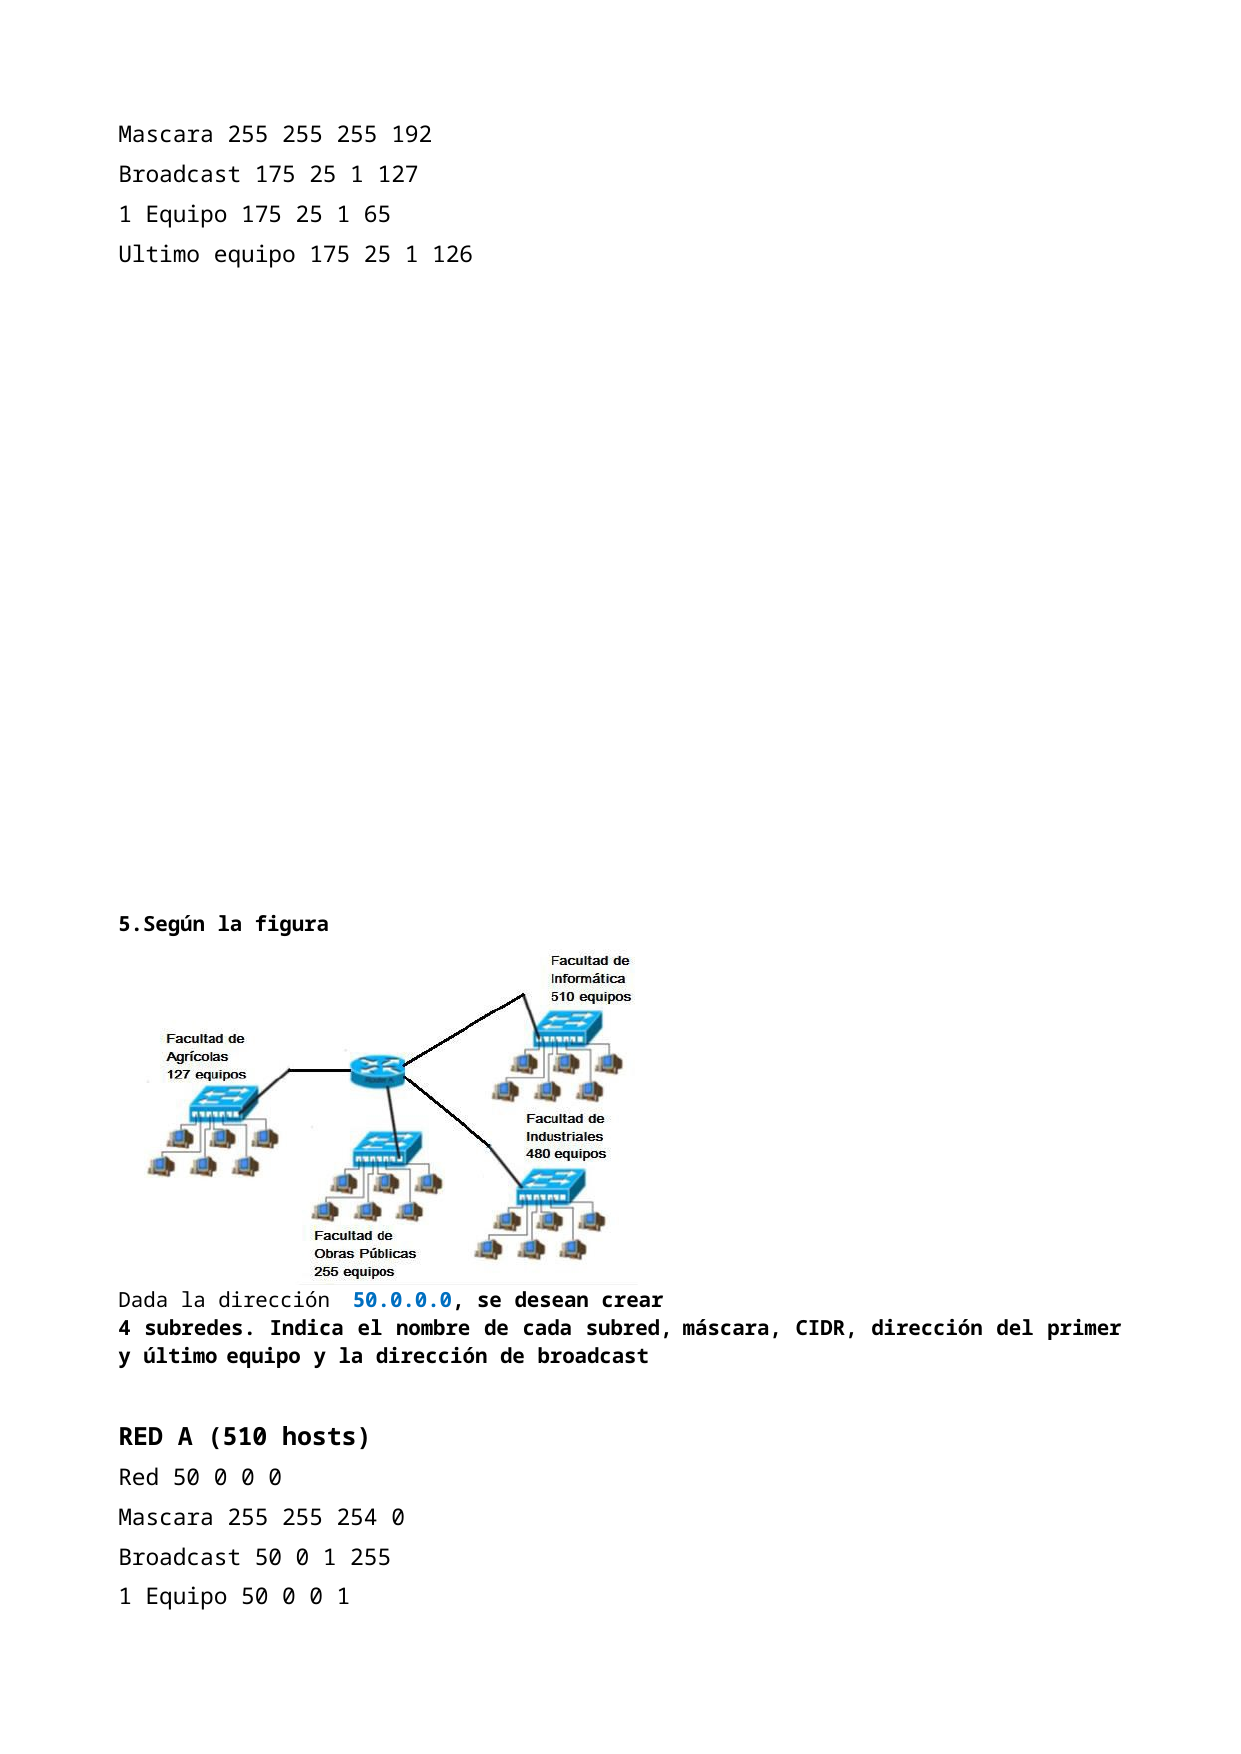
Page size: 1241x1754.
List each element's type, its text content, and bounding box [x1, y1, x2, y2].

text Mascara 255 255 254 0 [118, 1501, 1110, 1532]
text Mascara 255 255 255 192 [118, 118, 1094, 149]
text Broadcast 175 25 1 127 [118, 158, 1094, 189]
text 1 Equipo 175 25 1 65 [118, 198, 1094, 229]
text Red 50 0 0 0 [118, 1461, 1110, 1492]
picture [128, 941, 638, 1285]
text 4 subredes. Indica el nombre de cada subred, máscara, CIDR, dirección del primer y último equipo y la dirección de broadcast [118, 1313, 1122, 1370]
text 5.Según la figura [118, 909, 1094, 937]
text Ultimo equipo 175 25 1 126 [118, 237, 1094, 269]
text RED A (510 hosts) [118, 1419, 1110, 1453]
text Broadcast 50 0 1 255 [118, 1541, 1094, 1572]
text Dada la dirección 50.0.0.0, se desean crear [118, 1285, 1122, 1313]
text 1 Equipo 50 0 0 1 [118, 1580, 1094, 1612]
